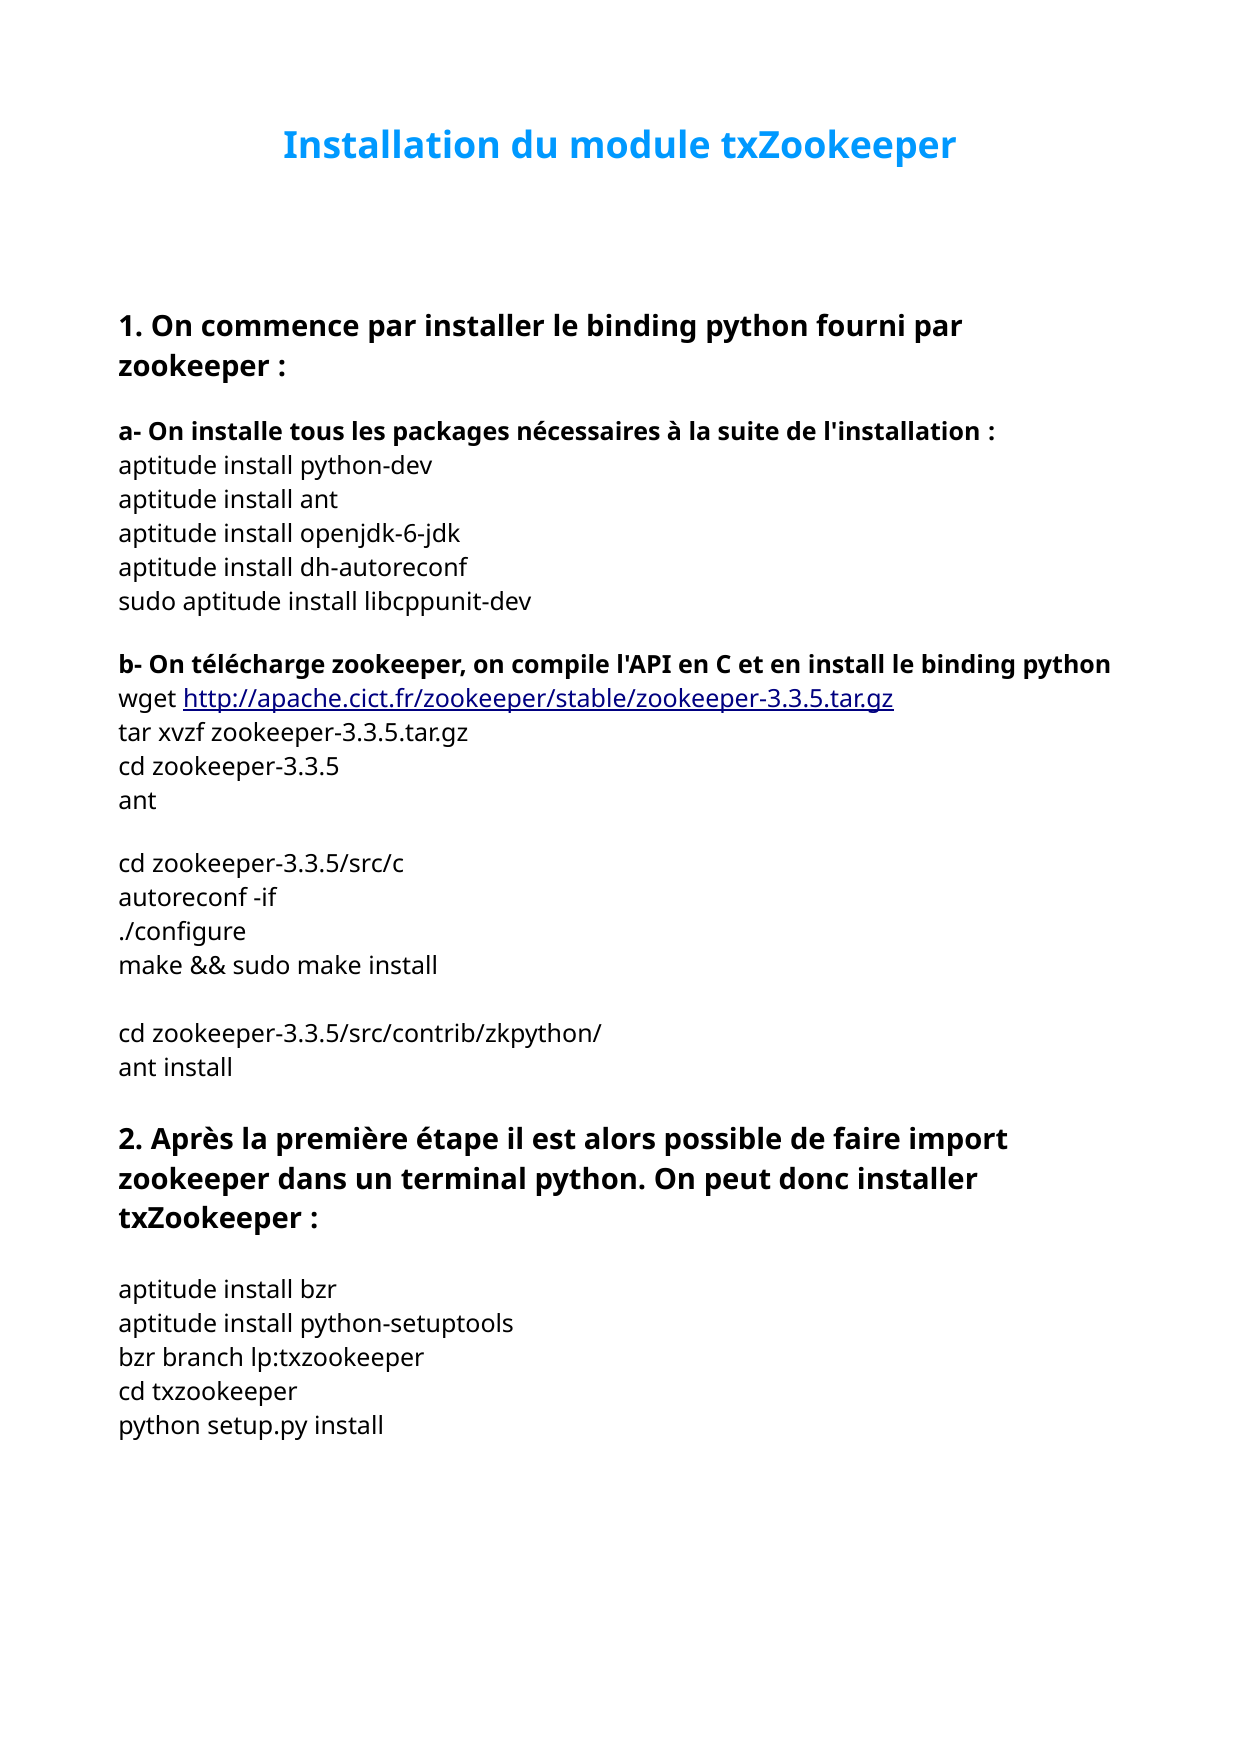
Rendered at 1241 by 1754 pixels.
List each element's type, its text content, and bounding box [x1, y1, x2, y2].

text cd zookeeper-3.3.5/src/c [118, 846, 1122, 880]
text aptitude install bzr aptitude install python-setuptools bzr branch lp:txzookeeper cd txzookeeper python setup.py install [118, 1271, 1122, 1442]
text ant install [118, 1050, 1122, 1084]
text 1. On commence par installer le binding python fourni par zookeeper : [118, 305, 1122, 385]
text cd zookeeper-3.3.5/src/contrib/zkpython/ [118, 982, 1122, 1050]
text 2. Après la première étape il est alors possible de faire import zookeeper dans un terminal python. On peut donc installer txZookeeper : [118, 1118, 1122, 1237]
text aptitude install dh-autoreconf [118, 550, 1122, 584]
text Installation du module txZookeeper [118, 118, 1122, 169]
text wget http://apache.cict.fr/zookeeper/stable/zookeeper-3.3.5.tar.gz tar xvzf zookeeper-3.3.5.tar.gz cd zookeeper-3.3.5 ant [118, 681, 1122, 846]
text aptitude install python-dev aptitude install ant aptitude install openjdk-6-jdk [118, 448, 1122, 550]
text b- On télécharge zookeeper, on compile l'API en C et en install le binding python [118, 647, 1122, 681]
text autoreconf -if ./configure make && sudo make install [118, 880, 1122, 982]
text a- On installe tous les packages nécessaires à la suite de l'installation : [118, 413, 1122, 448]
text sudo aptitude install libcppunit-dev [118, 584, 1122, 618]
